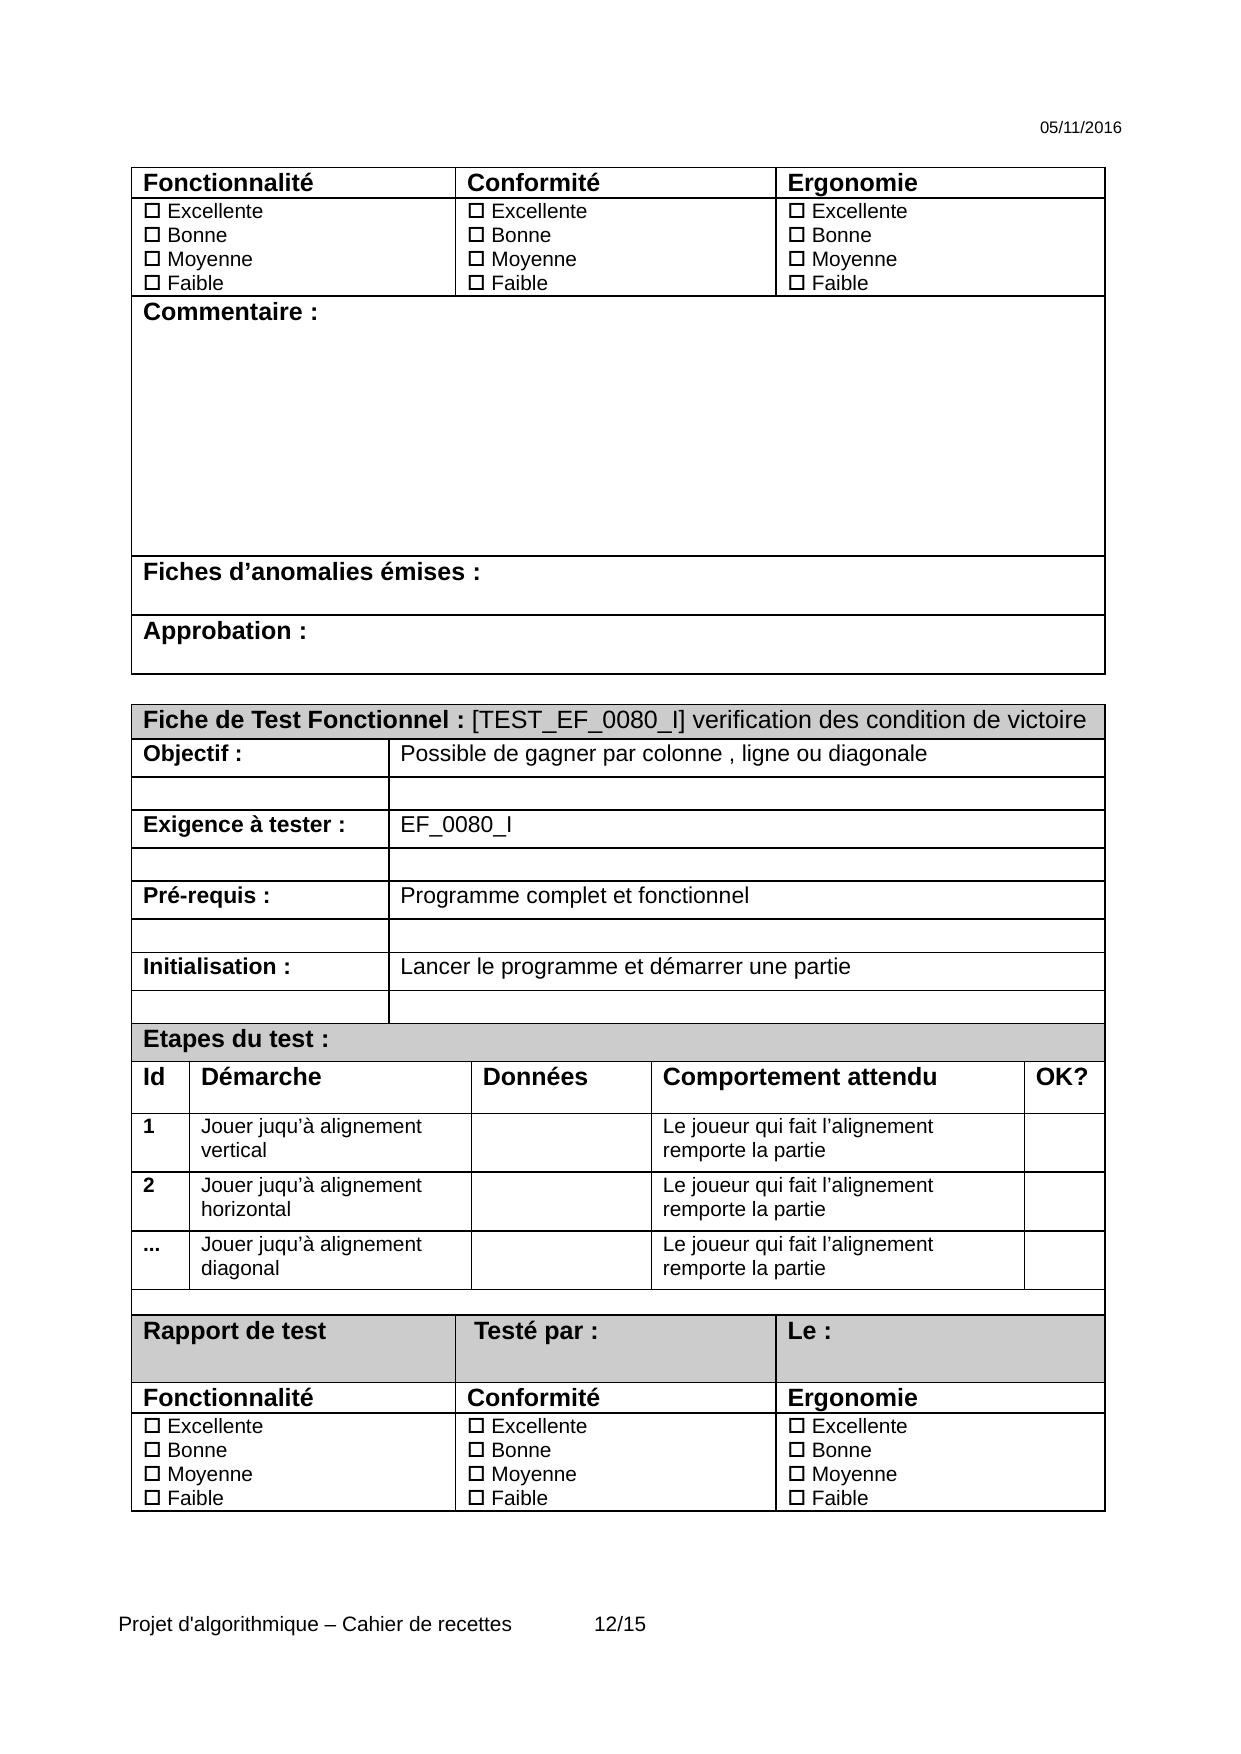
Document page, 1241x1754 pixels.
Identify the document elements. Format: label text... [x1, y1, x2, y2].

table_cell [1025, 1232, 1104, 1288]
table_cell Conformité [456, 1383, 775, 1412]
table_cell [1025, 1114, 1104, 1171]
table_cell [132, 778, 388, 809]
table_cell Le : [777, 1316, 1104, 1382]
table_cell □ Excellente □ Bonne □ Moyenne □ Faible [456, 199, 775, 295]
table_cell Approbation : [132, 616, 1104, 673]
table_cell [132, 849, 388, 880]
table_cell Jouer juqu’à alignement diagonal [190, 1232, 471, 1288]
table_cell [132, 991, 388, 1023]
table_cell Possible de gagner par colonne , ligne ou diagonale [390, 740, 1104, 776]
table_cell Initialisation : [132, 953, 388, 989]
table_cell □ Excellente □ Bonne □ Moyenne □ Faible [456, 1414, 775, 1510]
table_cell [132, 1290, 1104, 1314]
table_cell [390, 920, 1104, 951]
table_cell Objectif : [132, 740, 388, 776]
table_cell Lancer le programme et démarrer une partie [390, 953, 1104, 989]
table_cell Fonctionnalité [132, 168, 455, 197]
table_cell Testé par : [456, 1316, 775, 1382]
table_cell □ Excellente □ Bonne □ Moyenne □ Faible [777, 1414, 1104, 1510]
table_cell Jouer juqu’à alignement vertical [190, 1114, 471, 1171]
table_cell OK? [1025, 1062, 1104, 1113]
table_cell Id [132, 1062, 189, 1113]
table_cell Commentaire : [132, 297, 1104, 555]
table_cell Pré-requis : [132, 882, 388, 918]
table_cell ... [132, 1232, 189, 1288]
table_cell [472, 1232, 651, 1288]
table_cell □ Excellente □ Bonne □ Moyenne □ Faible [777, 199, 1104, 295]
table_cell [390, 778, 1104, 809]
table_cell Ergonomie [777, 168, 1104, 197]
table_cell Etapes du test : [132, 1024, 1104, 1061]
table_cell [472, 1114, 651, 1171]
table_cell Jouer juqu’à alignement horizontal [190, 1173, 471, 1230]
table_cell [390, 991, 1104, 1023]
table_cell [132, 920, 388, 951]
table_cell Démarche [190, 1062, 471, 1113]
table_cell Programme complet et fonctionnel [390, 882, 1104, 918]
table_cell Exigence à tester : [132, 811, 388, 847]
table_cell EF_0080_I [390, 811, 1104, 847]
table_cell 1 [132, 1114, 189, 1171]
table_cell Le joueur qui fait l’alignement remporte la partie [652, 1114, 1024, 1171]
table_cell Données [472, 1062, 651, 1113]
table_cell Fonctionnalité [132, 1383, 455, 1412]
table_cell 2 [132, 1173, 189, 1230]
table_cell [390, 849, 1104, 880]
table_cell Fiches d’anomalies émises : [132, 557, 1104, 614]
table_cell Le joueur qui fait l’alignement remporte la partie [652, 1232, 1024, 1288]
table_cell □ Excellente □ Bonne □ Moyenne □ Faible [132, 1414, 455, 1510]
table_cell Rapport de test [132, 1316, 455, 1382]
table_cell □ Excellente □ Bonne □ Moyenne □ Faible [132, 199, 455, 295]
table_cell [472, 1173, 651, 1230]
table_cell Le joueur qui fait l’alignement remporte la partie [652, 1173, 1024, 1230]
table_cell Comportement attendu [652, 1062, 1024, 1113]
table_header Fiche de Test Fonctionnel : [TEST_EF_0080_I] verification des condition de victoire [132, 705, 1104, 738]
table_cell Ergonomie [777, 1383, 1104, 1412]
table_cell [1025, 1173, 1104, 1230]
table_cell Conformité [456, 168, 775, 197]
